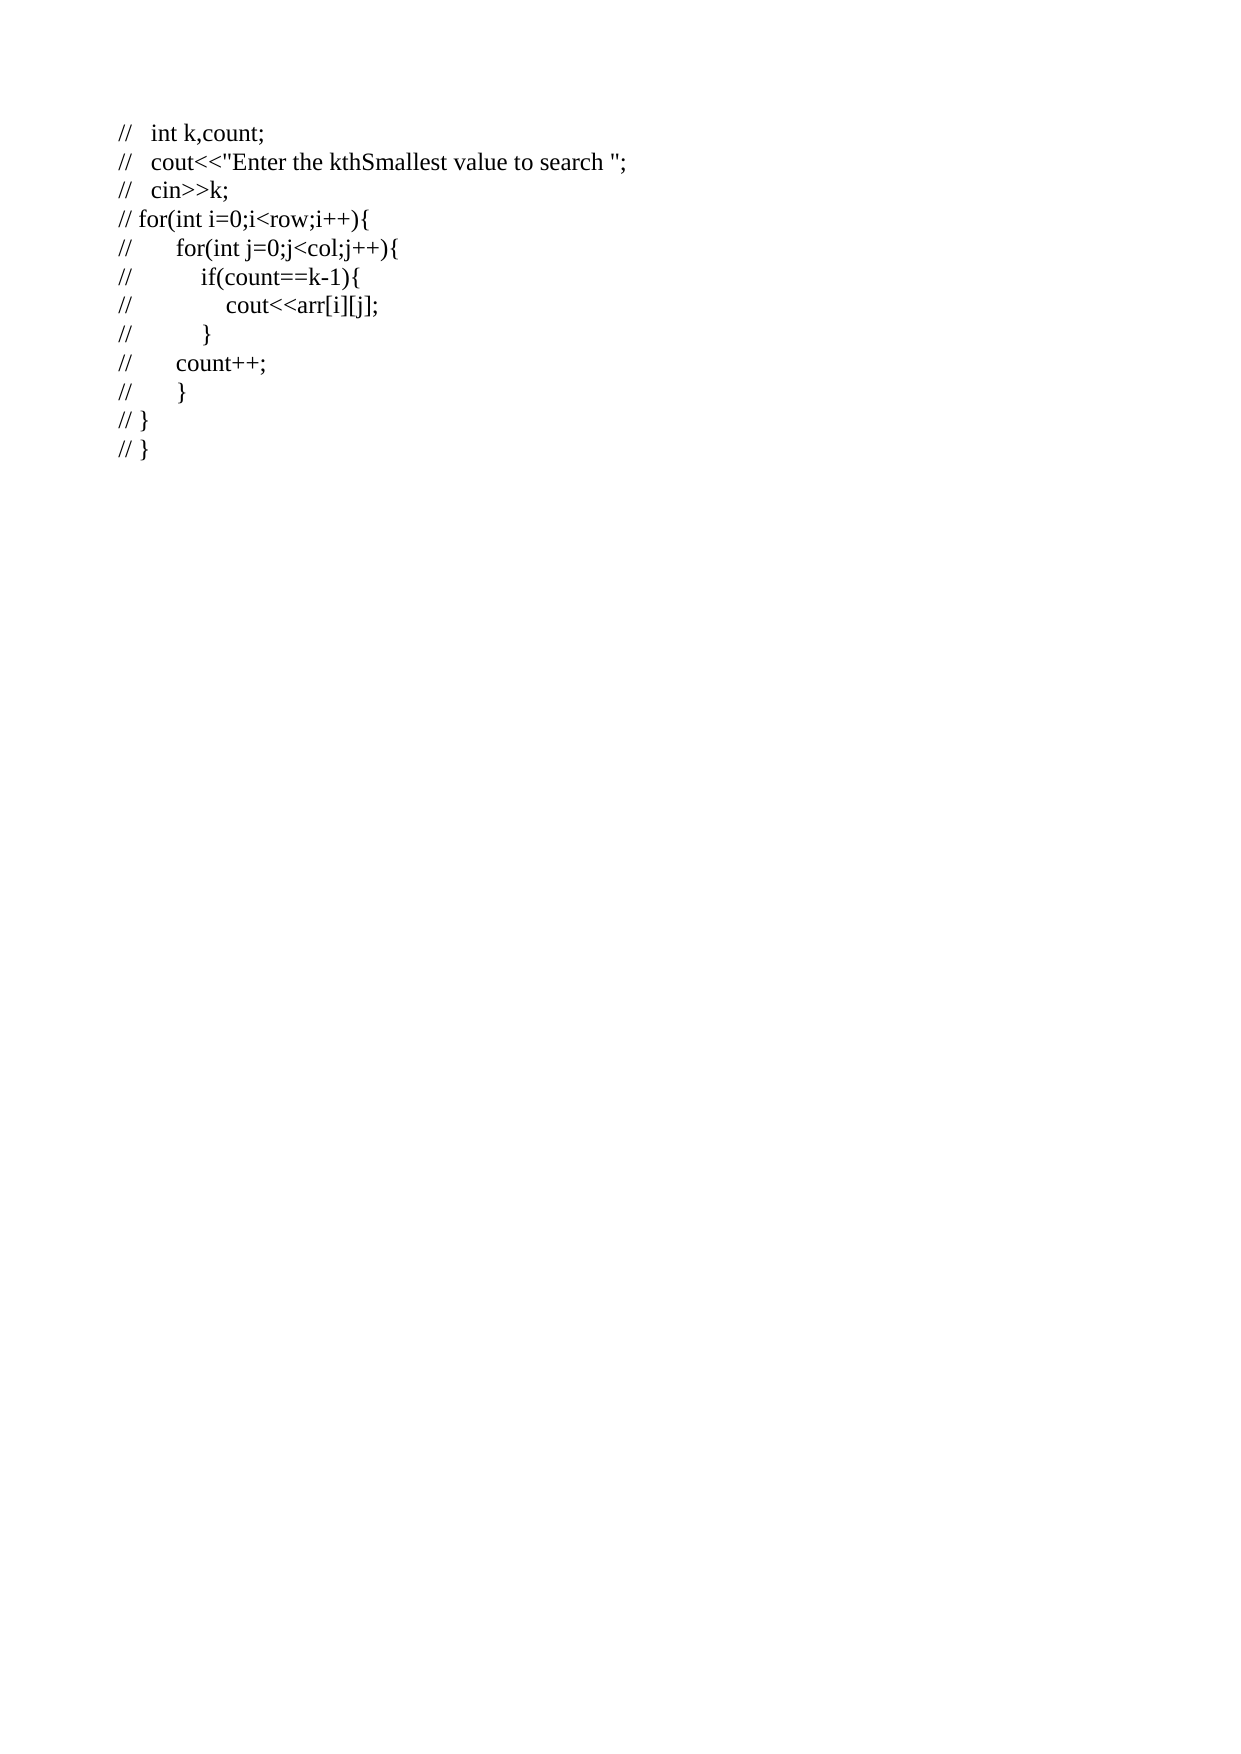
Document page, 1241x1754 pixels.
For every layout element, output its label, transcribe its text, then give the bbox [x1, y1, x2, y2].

text // cout<<arr[i][j]; [118, 291, 1122, 319]
text // } [118, 377, 1122, 406]
text // int k,count; [118, 118, 1122, 147]
text // if(count==k-1){ [118, 262, 1122, 291]
text // cin>>k; [118, 176, 1122, 204]
text // } [118, 434, 1122, 463]
text // for(int j=0;j<col;j++){ [118, 233, 1122, 262]
text // } [118, 319, 1122, 348]
text // count++; [118, 348, 1122, 377]
text // } [118, 406, 1122, 434]
text // for(int i=0;i<row;i++){ [118, 204, 1122, 233]
text // cout<<"Enter the kthSmallest value to search "; [118, 147, 1122, 176]
